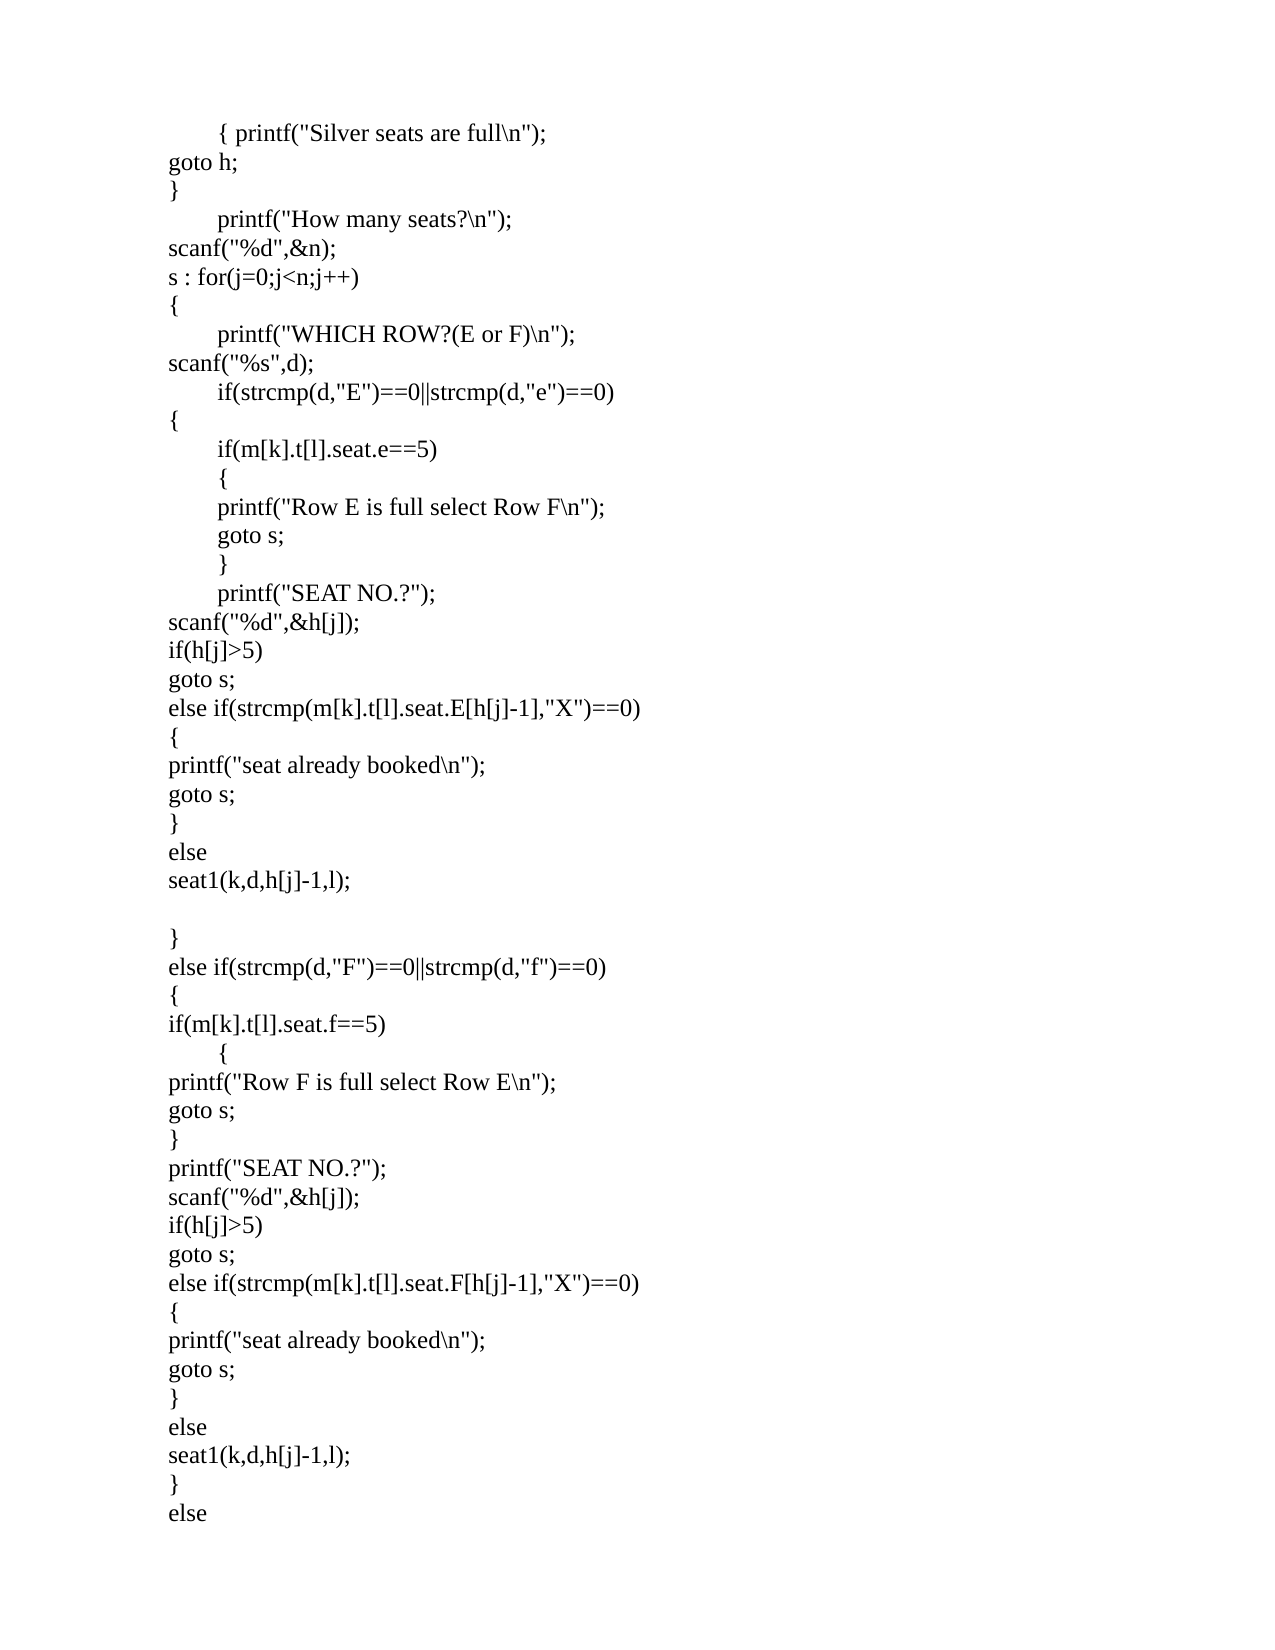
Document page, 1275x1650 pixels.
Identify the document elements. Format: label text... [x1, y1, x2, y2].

text } [118, 1383, 1157, 1412]
text scanf("%d",&h[j]); [118, 1182, 1157, 1211]
text } [118, 549, 1157, 578]
text goto h; [118, 147, 1157, 176]
text { [118, 1297, 1157, 1326]
text { [118, 1038, 1157, 1067]
text if(m[k].t[l].seat.e==5) [118, 434, 1157, 463]
text else if(strcmp(m[k].t[l].seat.E[h[j]-1],"X")==0) [118, 693, 1157, 722]
text scanf("%d",&n); [118, 233, 1157, 262]
text else if(strcmp(d,"F")==0||strcmp(d,"f")==0) [118, 952, 1157, 981]
text { [118, 291, 1157, 319]
text s : for(j=0;j<n;j++) [118, 262, 1157, 291]
text if(strcmp(d,"E")==0||strcmp(d,"e")==0) [118, 377, 1157, 406]
text goto s; [118, 1354, 1157, 1383]
text printf("seat already booked\n"); [118, 751, 1157, 779]
text else [118, 1412, 1157, 1441]
text } [118, 1469, 1157, 1498]
text printf("SEAT NO.?"); [118, 578, 1157, 607]
text goto s; [118, 664, 1157, 693]
text } [118, 176, 1157, 204]
text if(m[k].t[l].seat.f==5) [118, 1009, 1157, 1038]
text { printf("Silver seats are full\n"); [118, 118, 1157, 147]
text printf("seat already booked\n"); [118, 1326, 1157, 1354]
text if(h[j]>5) [118, 636, 1157, 664]
text printf("WHICH ROW?(E or F)\n"); [118, 319, 1157, 348]
text goto s; [118, 521, 1157, 549]
text scanf("%d",&h[j]); [118, 607, 1157, 636]
text seat1(k,d,h[j]-1,l); [118, 1441, 1157, 1469]
text scanf("%s",d); [118, 348, 1157, 377]
text { [118, 722, 1157, 751]
text { [118, 981, 1157, 1009]
text { [118, 406, 1157, 434]
text else if(strcmp(m[k].t[l].seat.F[h[j]-1],"X")==0) [118, 1268, 1157, 1297]
text printf("Row E is full select Row F\n"); [118, 492, 1157, 521]
text printf("Row F is full select Row E\n"); [118, 1067, 1157, 1096]
text else [118, 1498, 1157, 1527]
text printf("How many seats?\n"); [118, 204, 1157, 233]
text goto s; [118, 1239, 1157, 1268]
text } [118, 1124, 1157, 1153]
text goto s; [118, 1096, 1157, 1124]
text goto s; [118, 779, 1157, 808]
text seat1(k,d,h[j]-1,l); [118, 866, 1157, 894]
text { [118, 463, 1157, 492]
text if(h[j]>5) [118, 1211, 1157, 1239]
text printf("SEAT NO.?"); [118, 1153, 1157, 1182]
text else [118, 837, 1157, 866]
text } [118, 923, 1157, 952]
text } [118, 808, 1157, 837]
